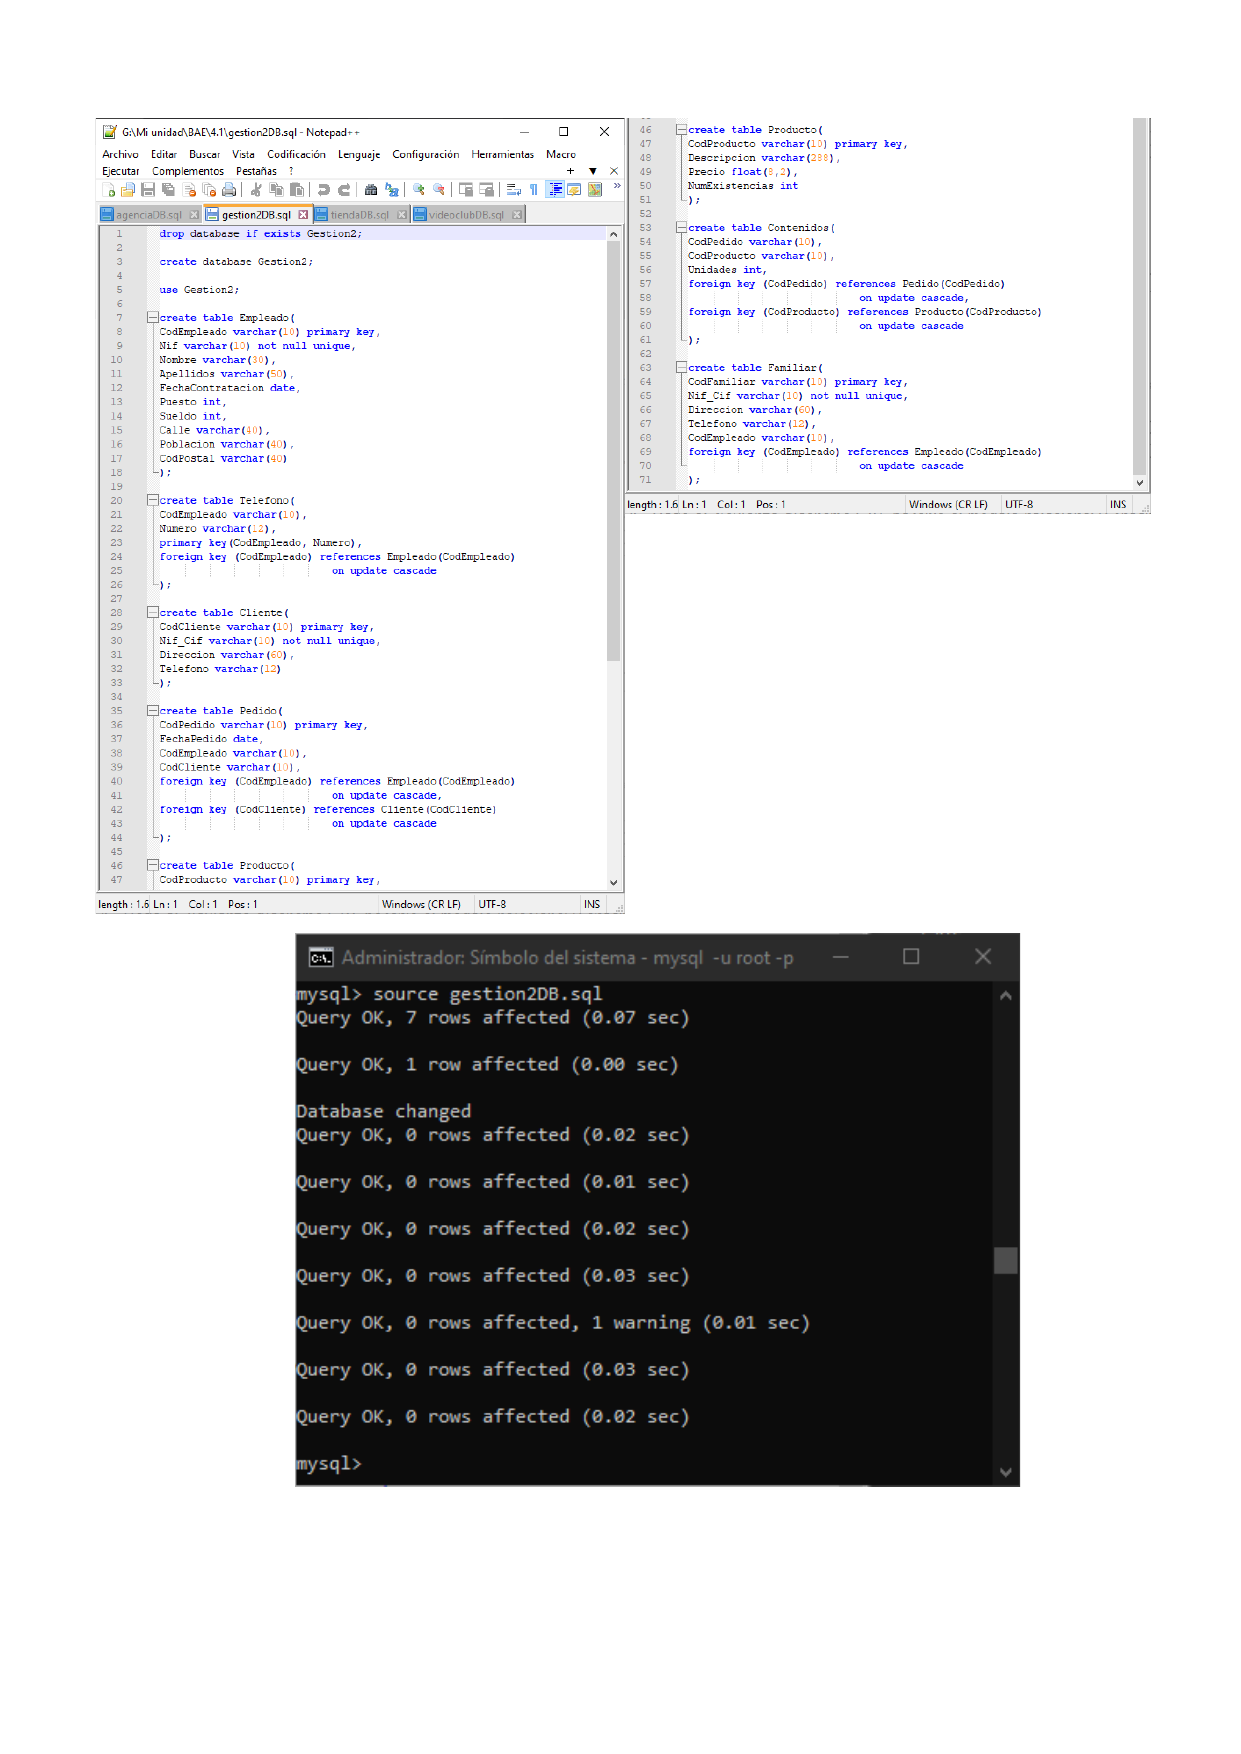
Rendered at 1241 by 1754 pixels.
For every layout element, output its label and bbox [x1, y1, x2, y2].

picture [295, 933, 1021, 1487]
picture [95, 118, 1151, 914]
